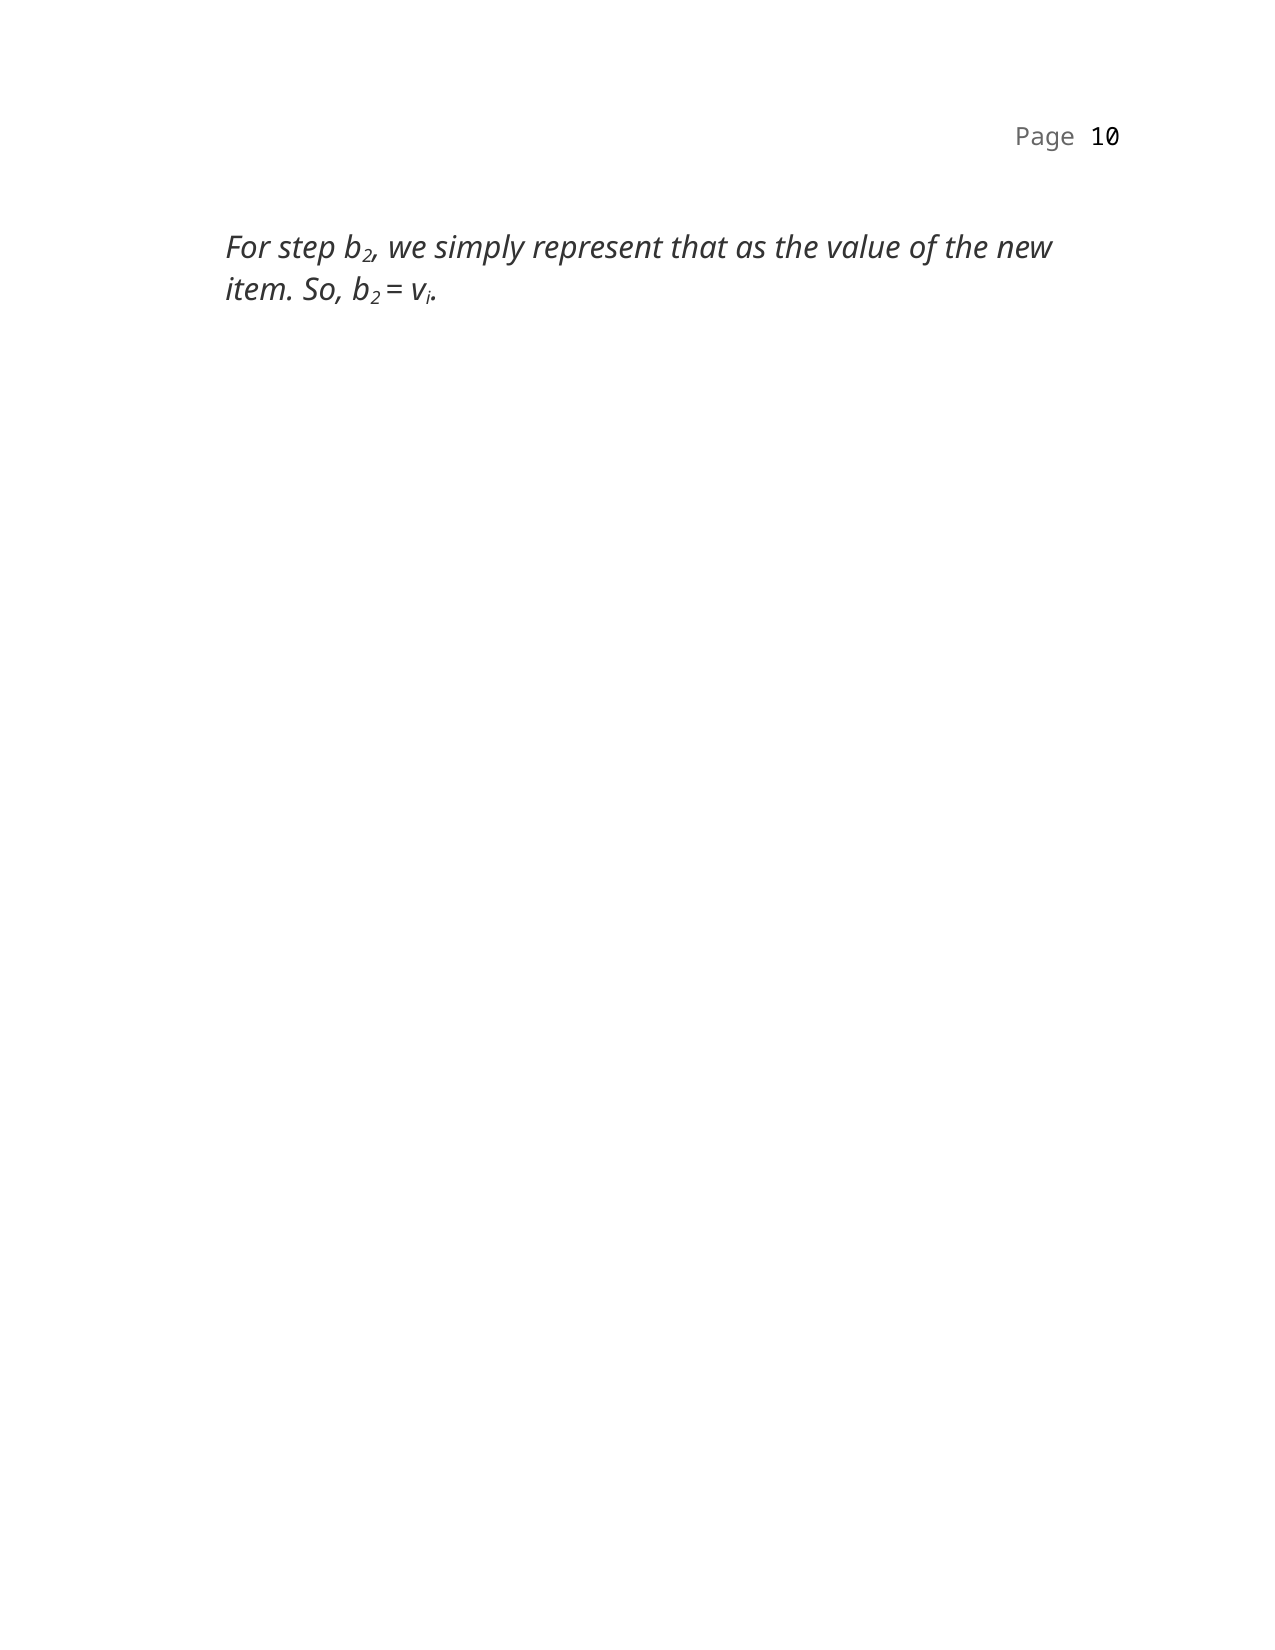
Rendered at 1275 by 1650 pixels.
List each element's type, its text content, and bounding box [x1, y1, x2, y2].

text For step b2, we simply represent that as the value of the new item. So, b2 = vi. [225, 225, 1119, 310]
